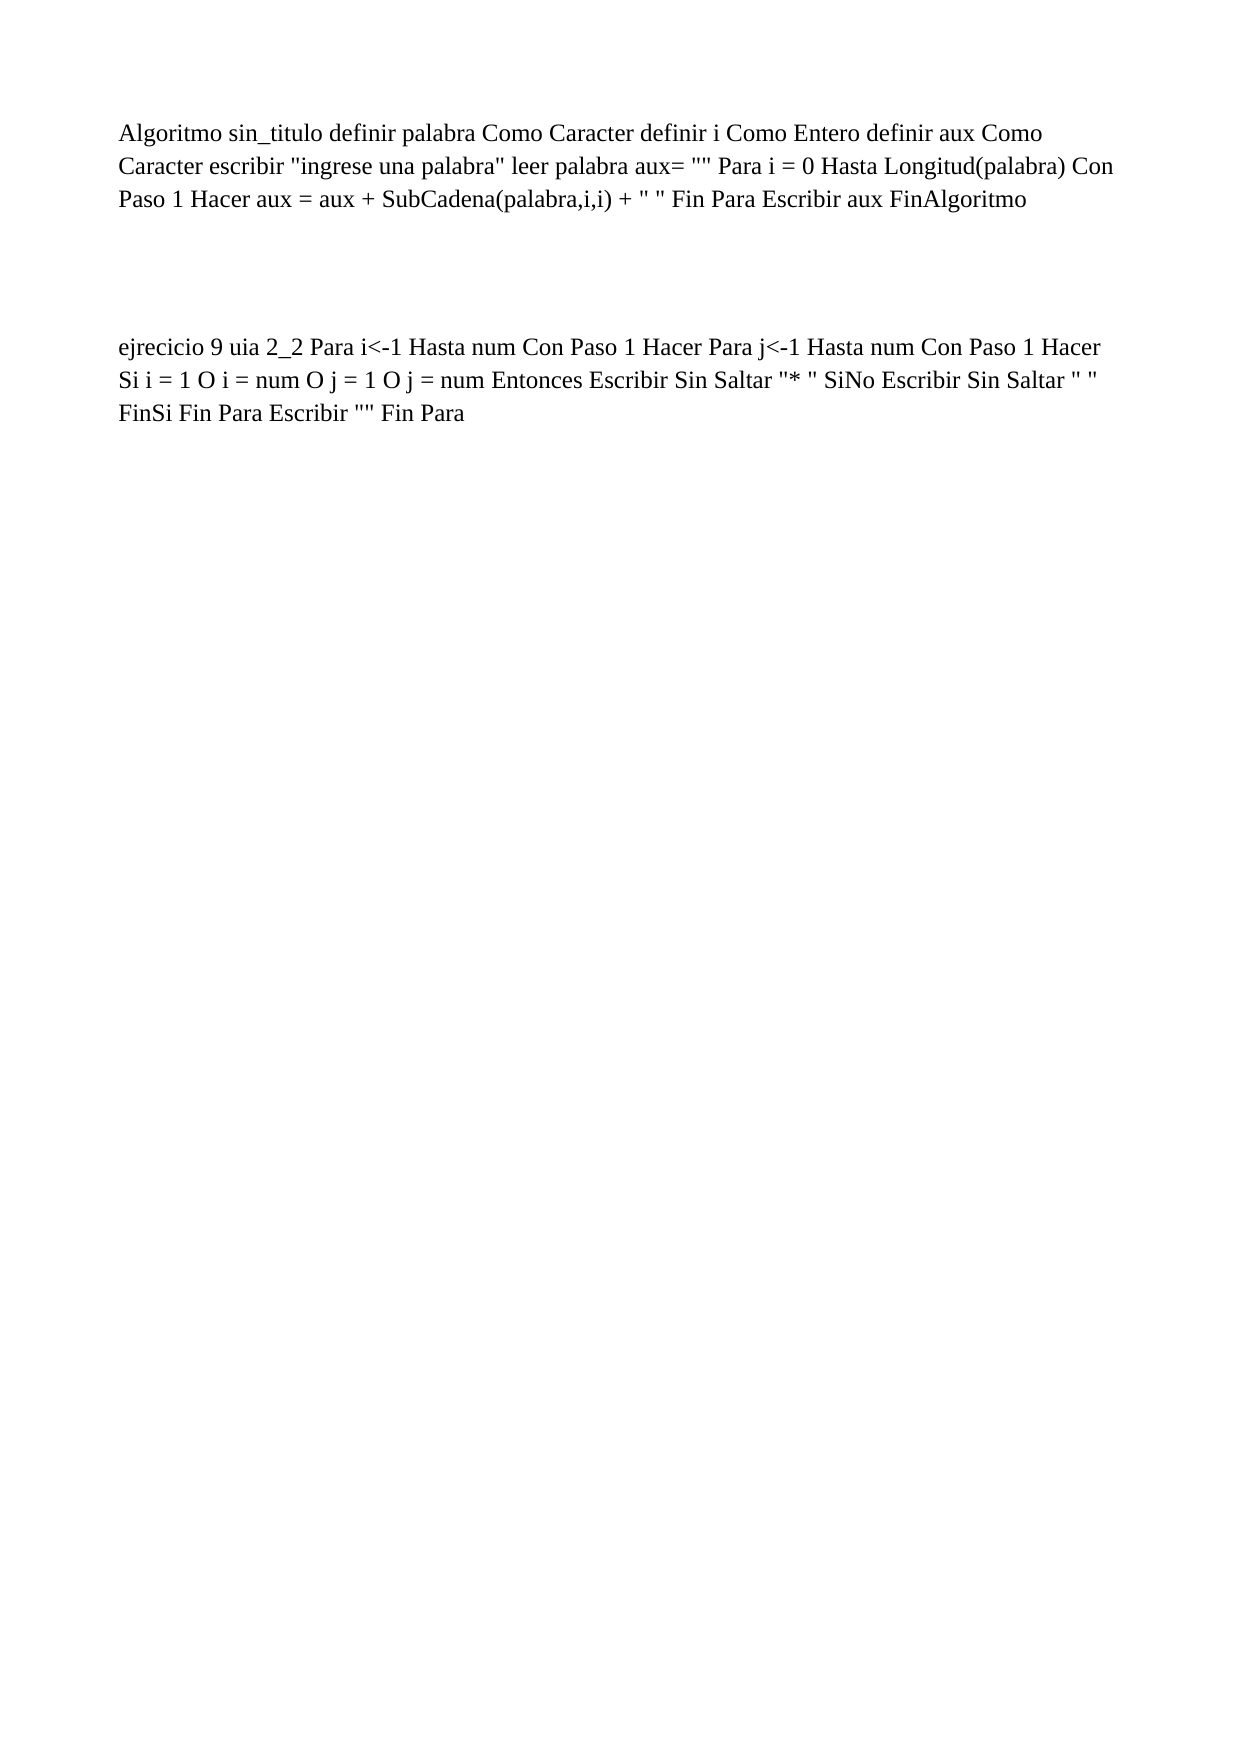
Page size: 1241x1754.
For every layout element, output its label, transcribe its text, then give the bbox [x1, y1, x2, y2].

text ejrecicio 9 uia 2_2 Para i<-1 Hasta num Con Paso 1 Hacer Para j<-1 Hasta num Con Paso 1 Hacer Si i = 1 O i = num O j = 1 O j = num Entonces Escribir Sin Saltar "* " SiNo Escribir Sin Saltar " " FinSi Fin Para Escribir "" Fin Para [118, 332, 1122, 427]
text Algoritmo sin_titulo definir palabra Como Caracter definir i Como Entero definir aux Como Caracter escribir "ingrese una palabra" leer palabra aux= "" Para i = 0 Hasta Longitud(palabra) Con Paso 1 Hacer aux = aux + SubCadena(palabra,i,i) + " " Fin Para Escribir aux FinAlgoritmo [118, 118, 1122, 213]
